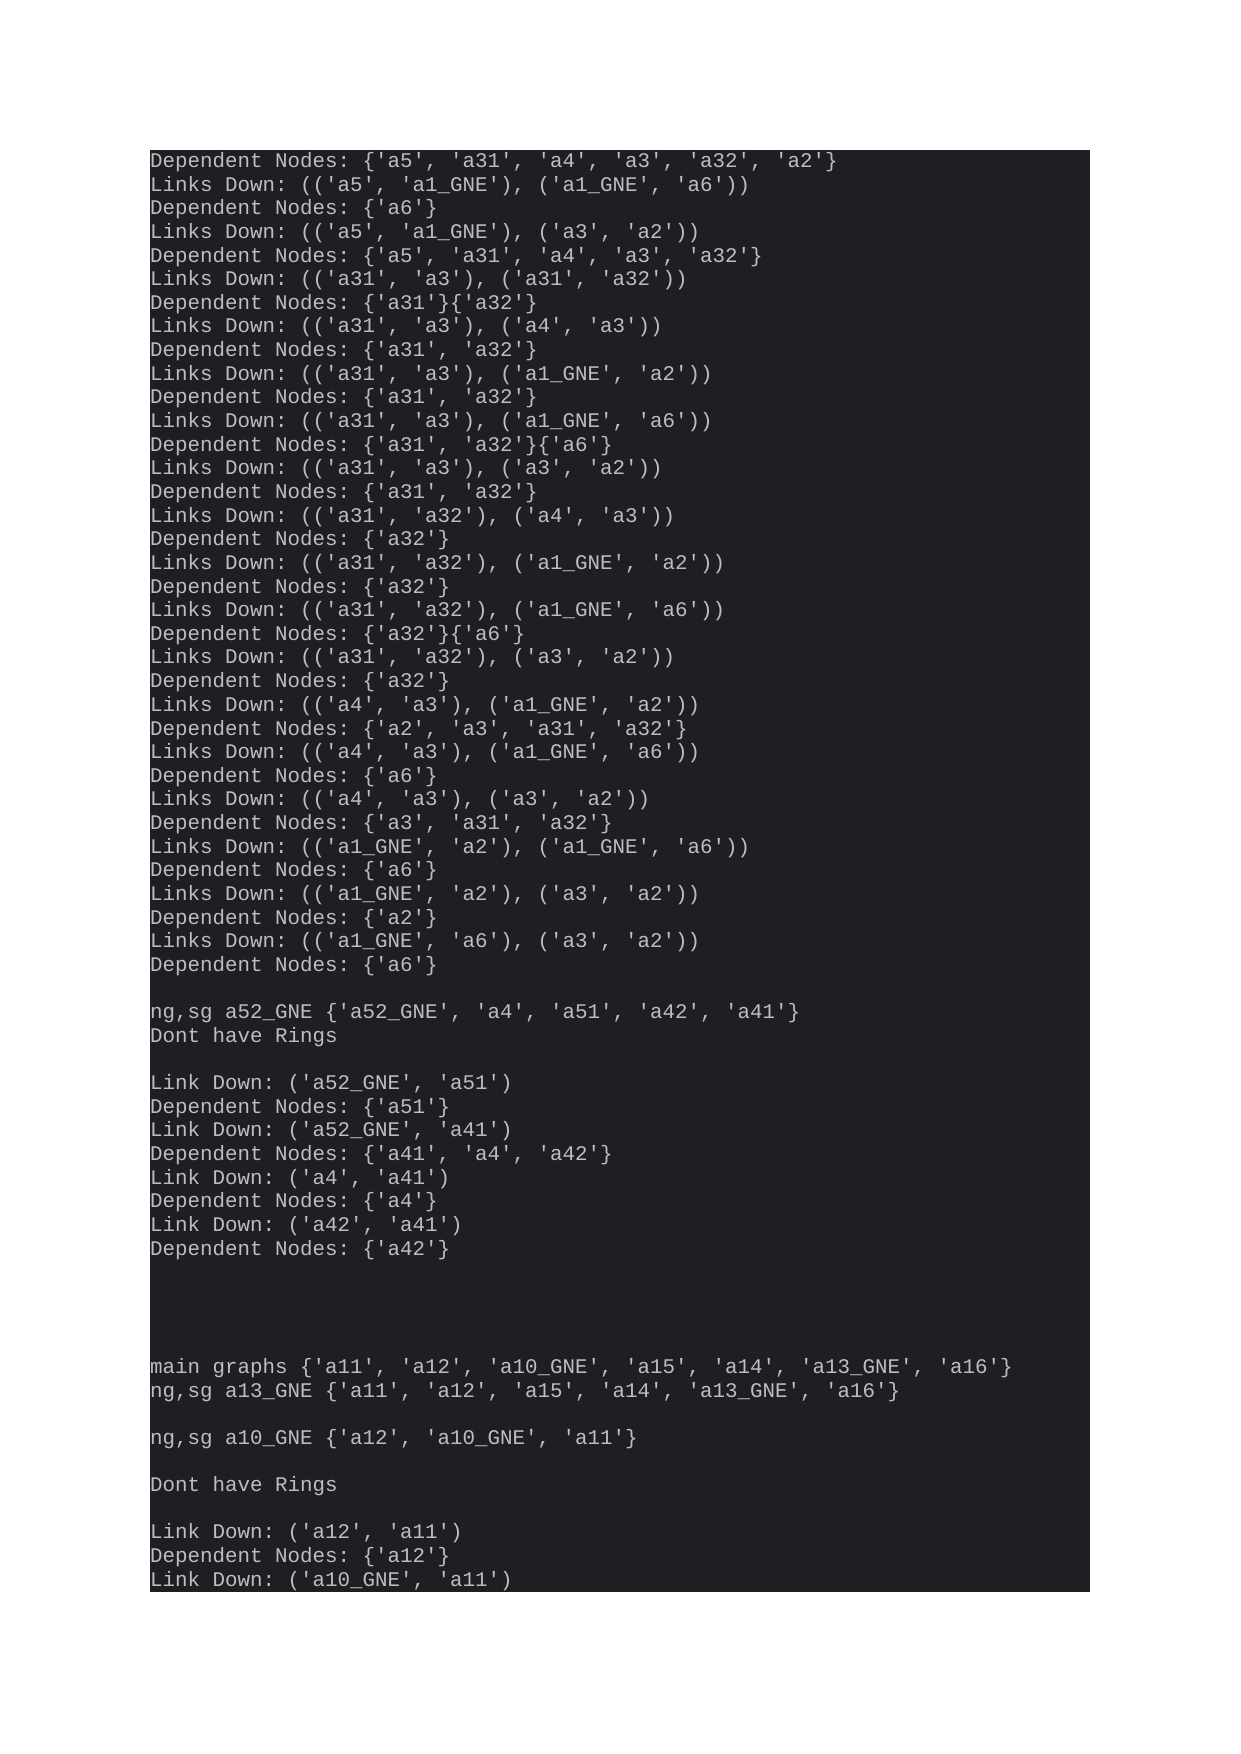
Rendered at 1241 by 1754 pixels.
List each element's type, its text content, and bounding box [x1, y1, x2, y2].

text Links Down: (('a31', 'a32'), ('a3', 'a2')) [150, 647, 1090, 670]
text Links Down: (('a31', 'a3'), ('a4', 'a3')) [150, 316, 1090, 339]
text Dependent Nodes: {'a31', 'a32'}{'a6'} [150, 434, 1090, 457]
text Links Down: (('a5', 'a1_GNE'), ('a3', 'a2')) [150, 221, 1090, 244]
text Link Down: ('a4', 'a41') [150, 1167, 1090, 1190]
text Links Down: (('a5', 'a1_GNE'), ('a1_GNE', 'a6')) [150, 174, 1090, 197]
text Links Down: (('a31', 'a32'), ('a1_GNE', 'a2')) [150, 552, 1090, 576]
text Links Down: (('a31', 'a32'), ('a4', 'a3')) [150, 505, 1090, 528]
text Dependent Nodes: {'a51'} [150, 1096, 1090, 1119]
text Link Down: ('a10_GNE', 'a11') [150, 1569, 1090, 1592]
text Dependent Nodes: {'a6'} [150, 197, 1090, 221]
text Dependent Nodes: {'a6'} [150, 954, 1090, 978]
text Dependent Nodes: {'a6'} [150, 859, 1090, 883]
text Dependent Nodes: {'a31', 'a32'} [150, 339, 1090, 363]
text Link Down: ('a52_GNE', 'a41') [150, 1119, 1090, 1143]
text Dont have Rings [150, 1025, 1090, 1048]
text Dependent Nodes: {'a2'} [150, 907, 1090, 930]
text Dependent Nodes: {'a31', 'a32'} [150, 386, 1090, 410]
text Dependent Nodes: {'a31'}{'a32'} [150, 292, 1090, 316]
text Dependent Nodes: {'a4'} [150, 1190, 1090, 1214]
text Link Down: ('a12', 'a11') [150, 1521, 1090, 1545]
text Dependent Nodes: {'a32'} [150, 576, 1090, 599]
text Links Down: (('a4', 'a3'), ('a3', 'a2')) [150, 788, 1090, 812]
text Links Down: (('a4', 'a3'), ('a1_GNE', 'a2')) [150, 694, 1090, 717]
text Dependent Nodes: {'a32'} [150, 528, 1090, 552]
text Dont have Rings [150, 1474, 1090, 1498]
text Dependent Nodes: {'a5', 'a31', 'a4', 'a3', 'a32', 'a2'} [150, 150, 1090, 174]
text Links Down: (('a31', 'a3'), ('a1_GNE', 'a2')) [150, 363, 1090, 386]
text ng,sg a10_GNE {'a12', 'a10_GNE', 'a11'} [150, 1427, 1090, 1451]
text Links Down: (('a31', 'a3'), ('a3', 'a2')) [150, 457, 1090, 481]
text main graphs {'a11', 'a12', 'a10_GNE', 'a15', 'a14', 'a13_GNE', 'a16'} [150, 1356, 1090, 1379]
text Links Down: (('a31', 'a3'), ('a31', 'a32')) [150, 268, 1090, 292]
text Dependent Nodes: {'a32'}{'a6'} [150, 623, 1090, 647]
text Links Down: (('a1_GNE', 'a2'), ('a3', 'a2')) [150, 883, 1090, 907]
text Links Down: (('a1_GNE', 'a2'), ('a1_GNE', 'a6')) [150, 836, 1090, 859]
text Links Down: (('a31', 'a32'), ('a1_GNE', 'a6')) [150, 599, 1090, 623]
text Links Down: (('a4', 'a3'), ('a1_GNE', 'a6')) [150, 741, 1090, 765]
text Link Down: ('a52_GNE', 'a51') [150, 1072, 1090, 1096]
text Dependent Nodes: {'a32'} [150, 670, 1090, 694]
text Dependent Nodes: {'a42'} [150, 1238, 1090, 1261]
text Dependent Nodes: {'a2', 'a3', 'a31', 'a32'} [150, 717, 1090, 741]
text Dependent Nodes: {'a41', 'a4', 'a42'} [150, 1143, 1090, 1167]
text Dependent Nodes: {'a31', 'a32'} [150, 481, 1090, 505]
text Links Down: (('a31', 'a3'), ('a1_GNE', 'a6')) [150, 410, 1090, 434]
text Dependent Nodes: {'a3', 'a31', 'a32'} [150, 812, 1090, 836]
text Dependent Nodes: {'a5', 'a31', 'a4', 'a3', 'a32'} [150, 244, 1090, 268]
text Dependent Nodes: {'a12'} [150, 1545, 1090, 1569]
text ng,sg a13_GNE {'a11', 'a12', 'a15', 'a14', 'a13_GNE', 'a16'} [150, 1379, 1090, 1403]
text Dependent Nodes: {'a6'} [150, 765, 1090, 788]
text Links Down: (('a1_GNE', 'a6'), ('a3', 'a2')) [150, 930, 1090, 954]
text ng,sg a52_GNE {'a52_GNE', 'a4', 'a51', 'a42', 'a41'} [150, 1001, 1090, 1025]
text Link Down: ('a42', 'a41') [150, 1214, 1090, 1238]
